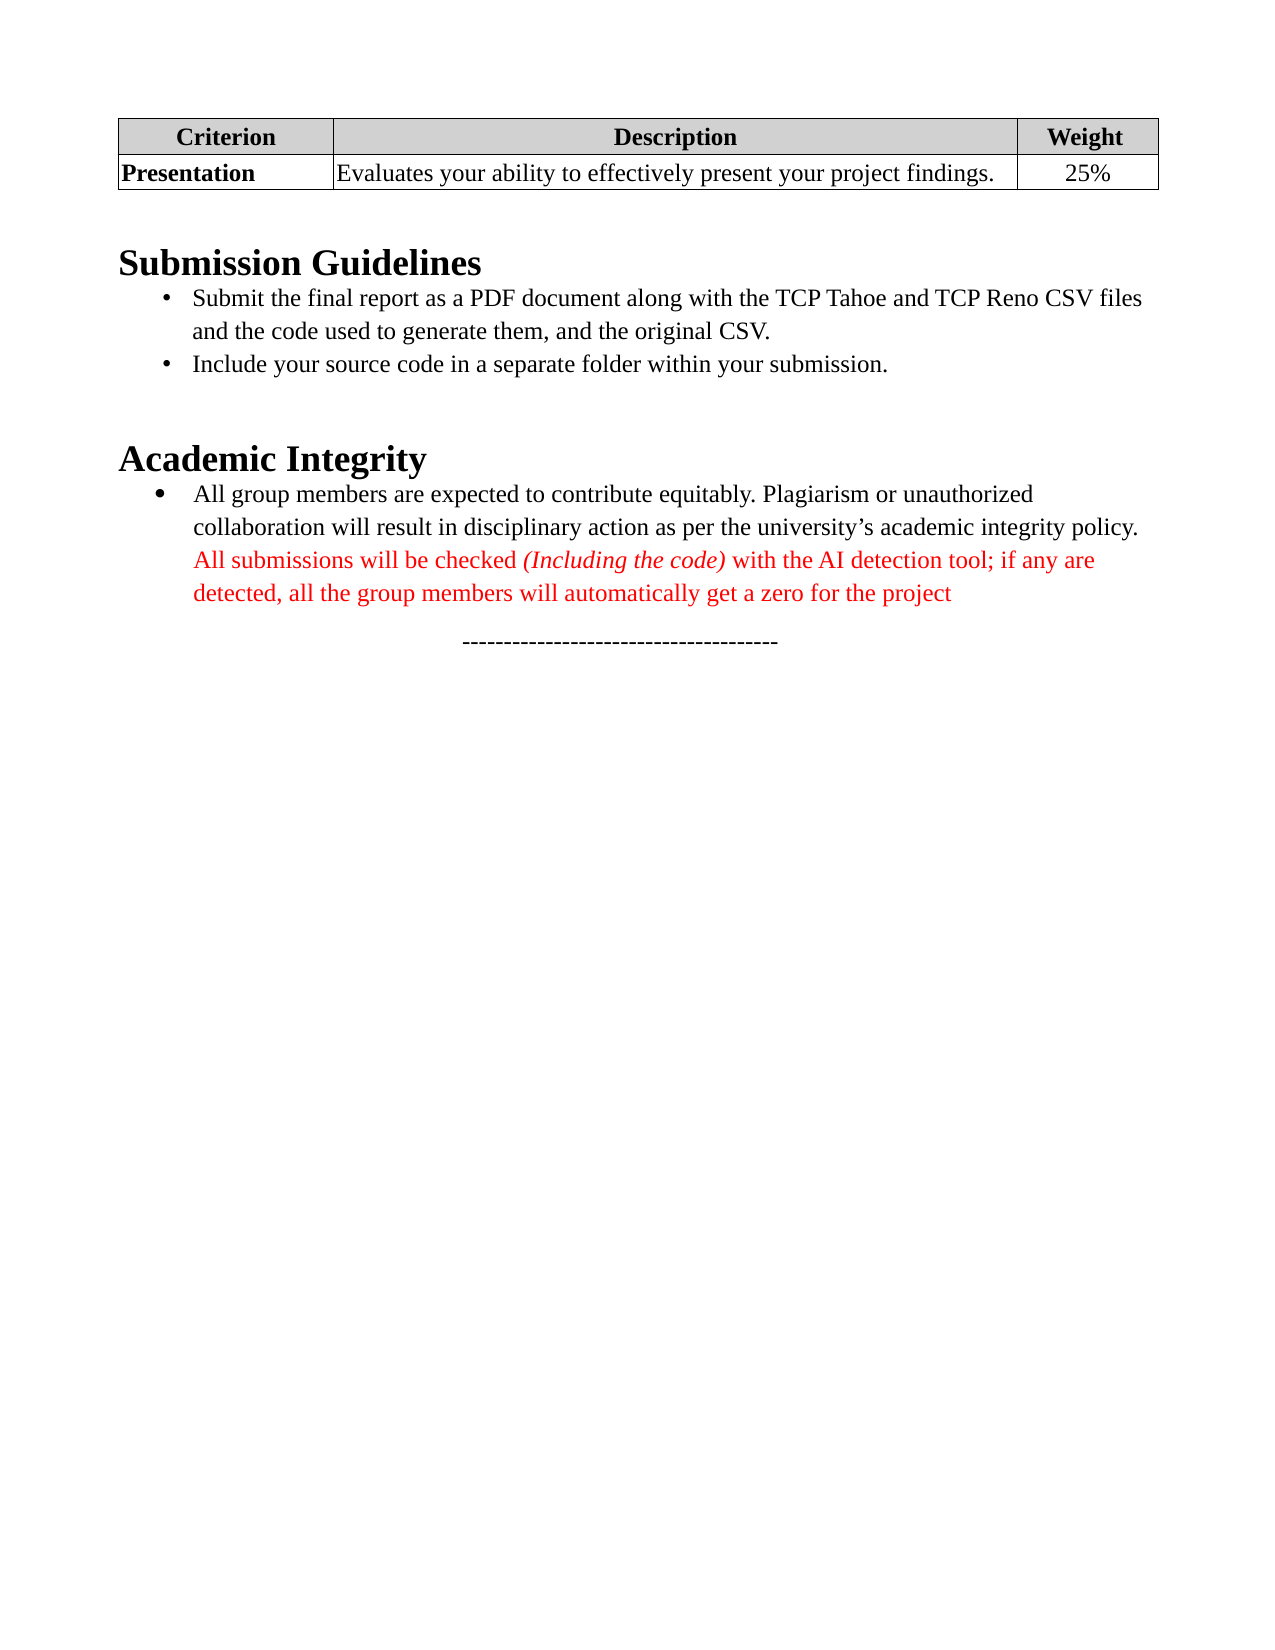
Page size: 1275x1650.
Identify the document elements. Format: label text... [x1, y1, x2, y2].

text -------------------------------------- [193, 626, 1157, 654]
table_header Criterion [119, 119, 333, 154]
table_cell Evaluates your ability to effectively present your project findings. [334, 155, 1017, 189]
table_header Weight [1018, 119, 1158, 154]
list Include your source code in a separate folder within your submission. [162, 349, 1157, 378]
table_cell Presentation [119, 155, 333, 189]
table_header Description [334, 119, 1017, 154]
table_cell 25% [1018, 155, 1158, 189]
subtitle Submission Guidelines [118, 240, 1157, 283]
list Submit the final report as a PDF document along with the TCP Tahoe and TCP Reno CSV files and the code used to generate them, and the original CSV. [162, 283, 1157, 345]
subtitle Academic Integrity [118, 436, 1157, 479]
list All group members are expected to contribute equitably. Plagiarism or unauthorized collaboration will result in disciplinary action as per the university’s academic integrity policy. All submissions will be checked (Including the code) with the AI detection tool; if any are detected, all the group members will automatically get a zero for the project [156, 479, 1157, 607]
